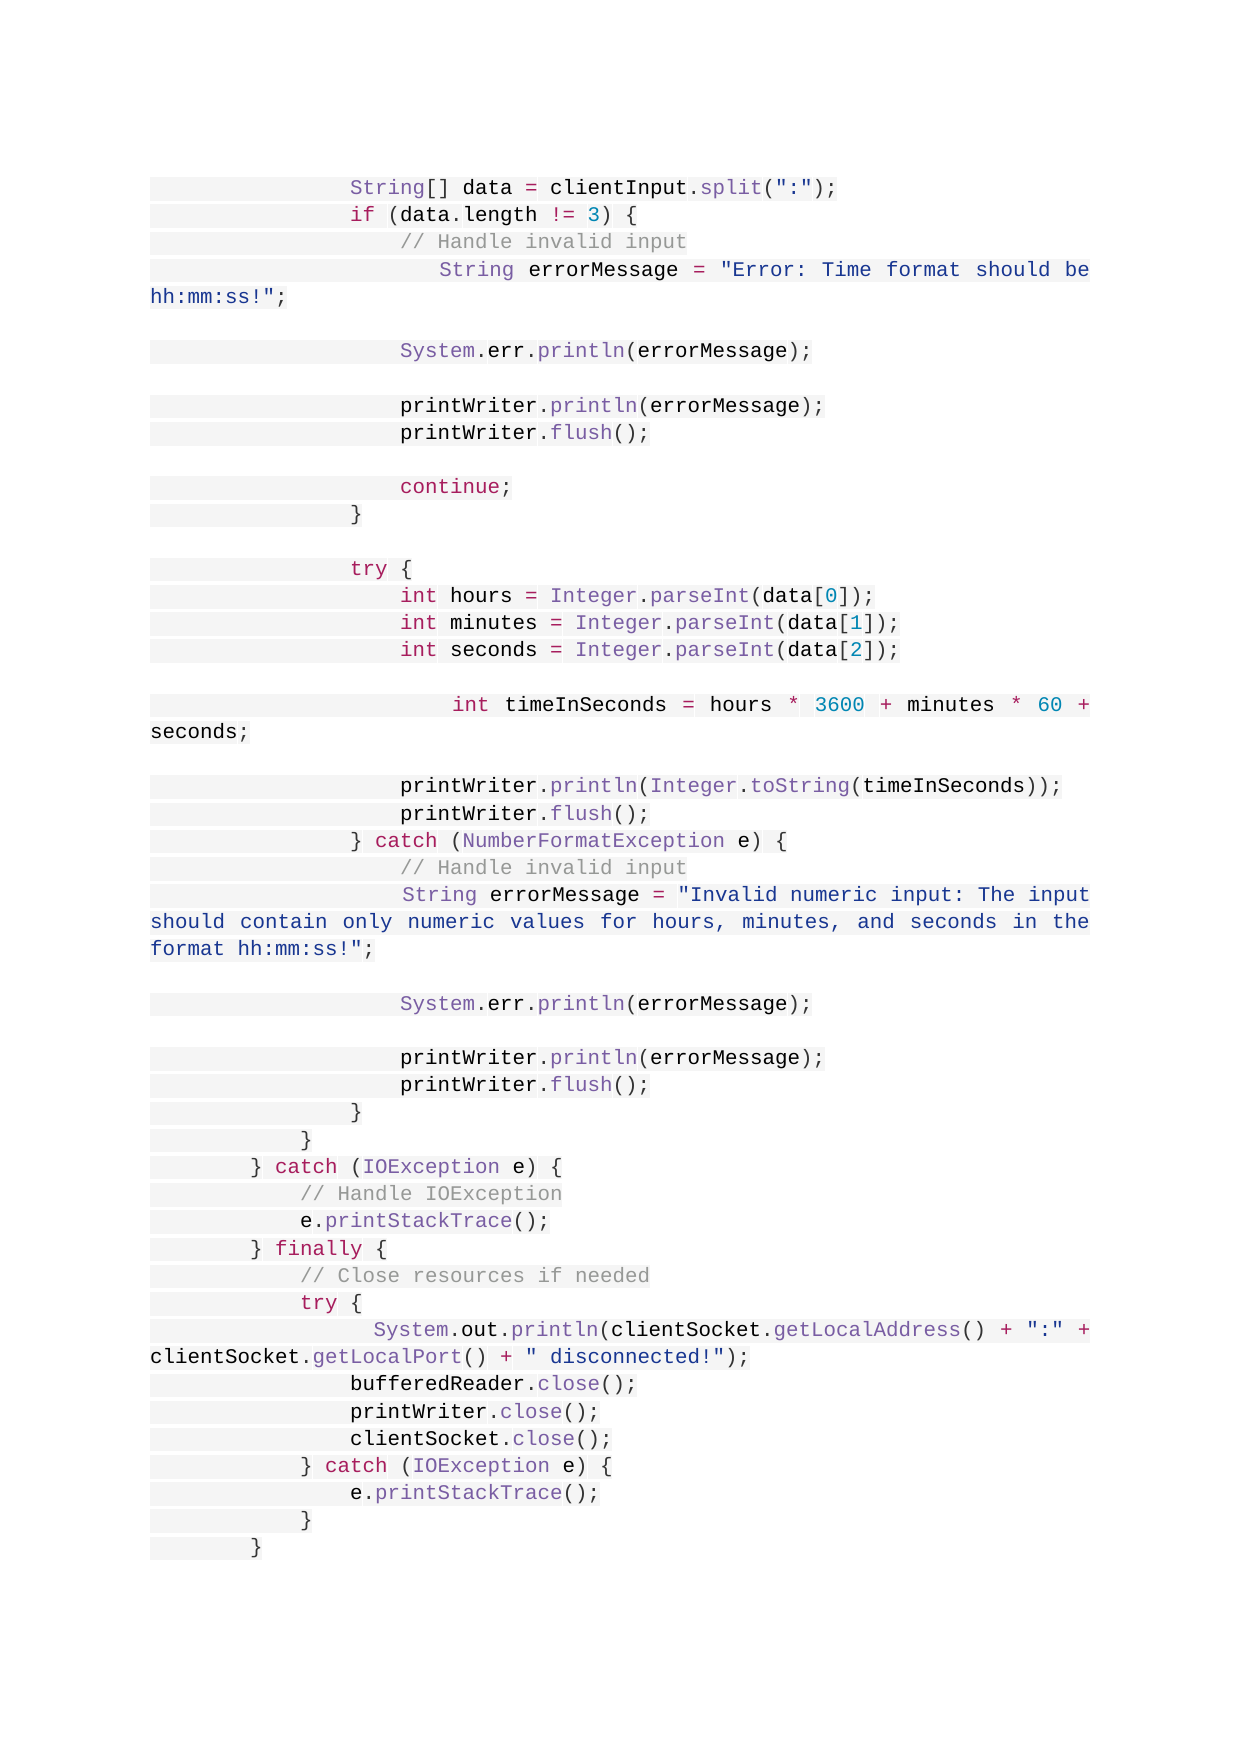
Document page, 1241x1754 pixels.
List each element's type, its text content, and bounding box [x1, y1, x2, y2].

text e.printStackTrace(); [150, 1210, 1090, 1234]
text // Close resources if needed [150, 1265, 1090, 1288]
text bufferedReader.close(); [150, 1373, 1090, 1397]
text try { [150, 1292, 1090, 1316]
text printWriter.close(); [150, 1401, 1090, 1424]
text System.err.println(errorMessage); [150, 340, 1090, 364]
text printWriter.println(errorMessage); [150, 1047, 1090, 1071]
text e.printStackTrace(); [150, 1482, 1090, 1506]
text int seconds = Integer.parseInt(data[2]); [150, 639, 1090, 663]
text printWriter.println(errorMessage); [150, 395, 1090, 418]
text } catch (IOException e) { [150, 1156, 1090, 1179]
text clientSocket.close(); [150, 1428, 1090, 1451]
text } [150, 1129, 1090, 1152]
text try { [150, 558, 1090, 581]
text } catch (IOException e) { [150, 1455, 1090, 1479]
text } catch (NumberFormatException e) { [150, 830, 1090, 853]
text System.out.println(clientSocket.getLocalAddress() + ":" + clientSocket.getLocalPort() + " disconnected!"); [150, 1319, 1090, 1370]
text } [150, 1102, 1090, 1125]
text printWriter.flush(); [150, 422, 1090, 446]
text System.err.println(errorMessage); [150, 993, 1090, 1016]
text } finally { [150, 1237, 1090, 1261]
text int minutes = Integer.parseInt(data[1]); [150, 612, 1090, 636]
text printWriter.flush(); [150, 1074, 1090, 1098]
text if (data.length != 3) { [150, 204, 1090, 228]
text String[] data = clientInput.split(":"); [150, 177, 1090, 201]
text // Handle invalid input [150, 857, 1090, 881]
text String errorMessage = "Invalid numeric input: The input should contain only numeric values for hours, minutes, and seconds in the format hh:mm:ss!"; [150, 884, 1090, 962]
text // Handle IOException [150, 1183, 1090, 1207]
text int hours = Integer.parseInt(data[0]); [150, 585, 1090, 609]
text String errorMessage = "Error: Time format should be hh:mm:ss!"; [150, 259, 1090, 309]
text int timeInSeconds = hours * 3600 + minutes * 60 + seconds; [150, 694, 1090, 744]
text } [150, 503, 1090, 527]
text // Handle invalid input [150, 232, 1090, 255]
text } [150, 1537, 1090, 1560]
text printWriter.flush(); [150, 802, 1090, 826]
text continue; [150, 476, 1090, 500]
text printWriter.println(Integer.toString(timeInSeconds)); [150, 775, 1090, 799]
text } [150, 1509, 1090, 1533]
